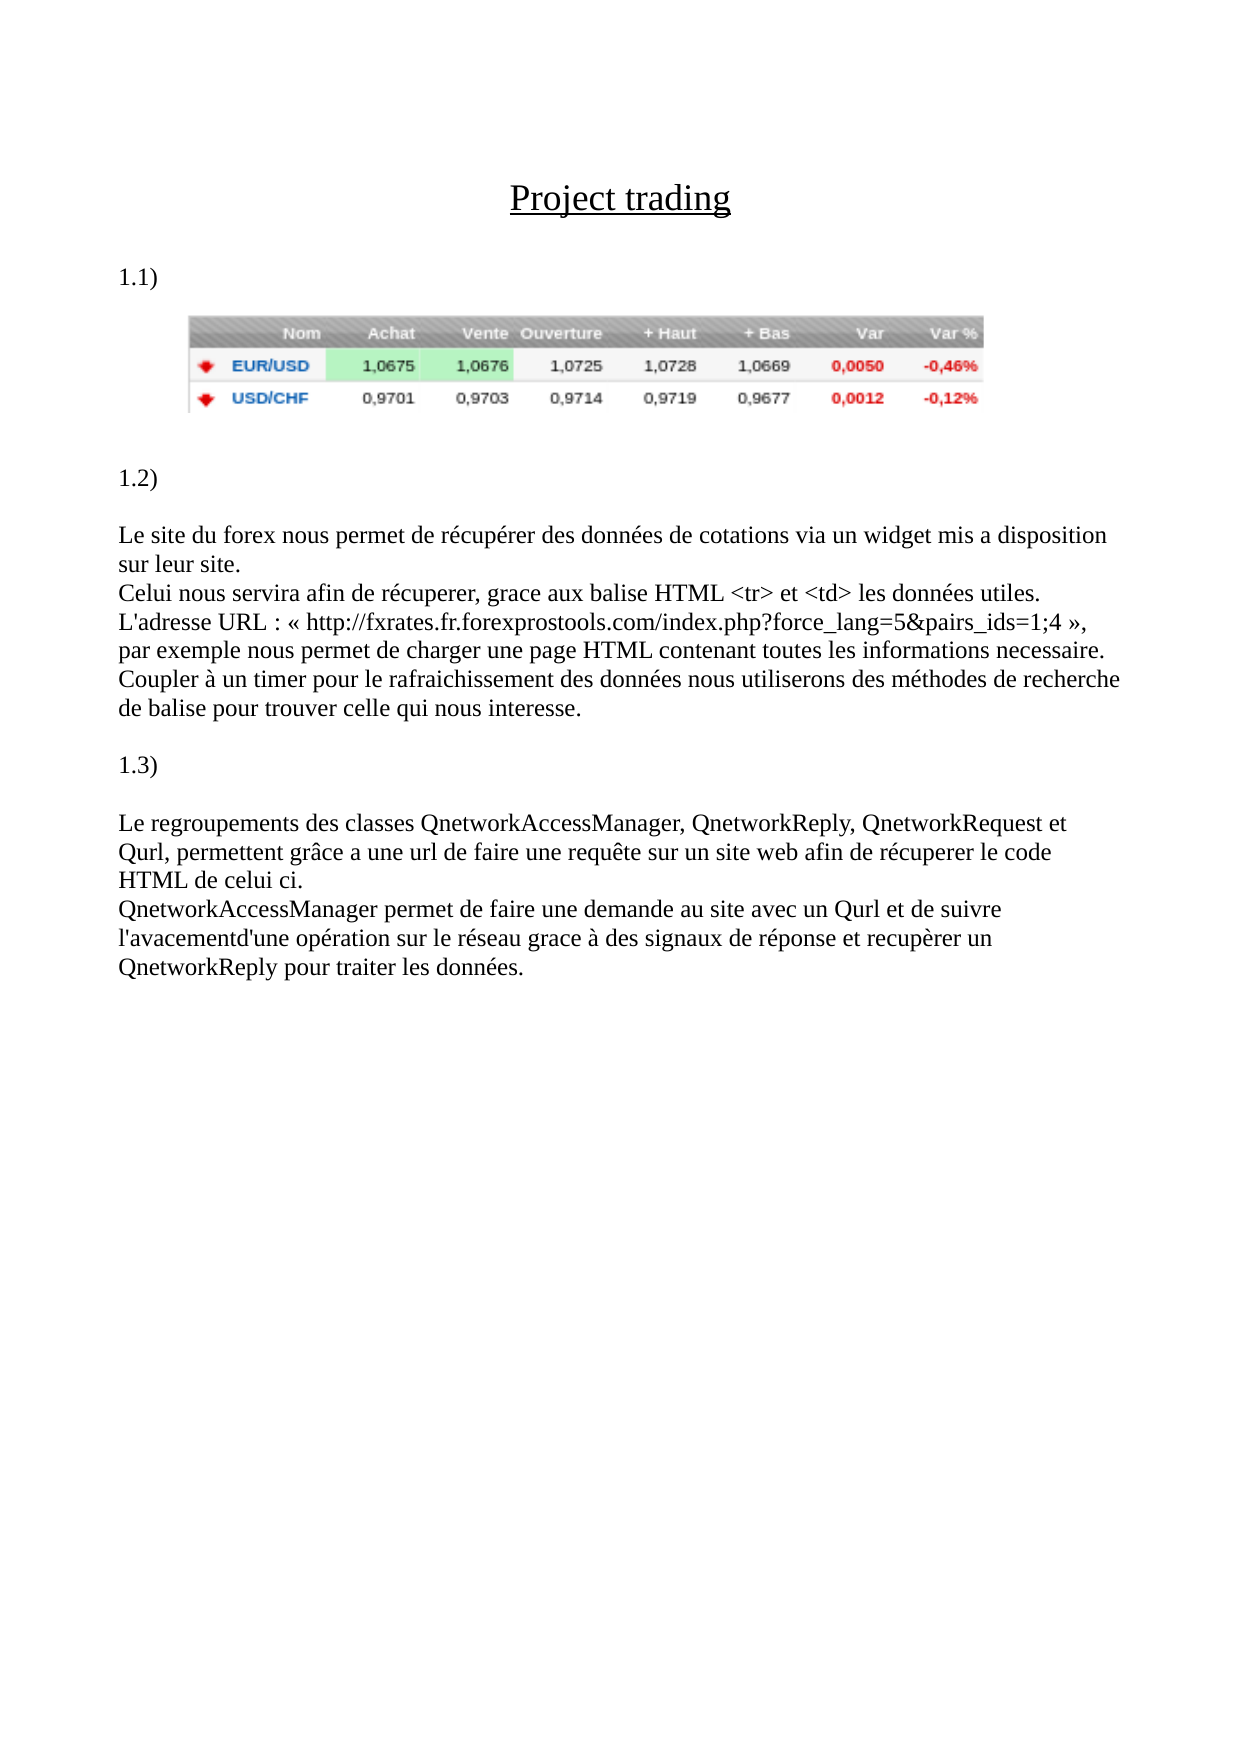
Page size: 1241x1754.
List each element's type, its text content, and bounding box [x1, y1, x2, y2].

text Le site du forex nous permet de récupérer des données de cotations via un widget mis a disposition sur leur site. [118, 521, 1122, 578]
text 1.2) [118, 463, 1122, 492]
text Celui nous servira afin de récuperer, grace aux balise HTML <tr> et <td> les données utiles. [118, 578, 1122, 607]
text Le regroupements des classes QnetworkAccessManager, QnetworkReply, QnetworkRequest et Qurl, permettent grâce a une url de faire une requête sur un site web afin de récuperer le code HTML de celui ci. [118, 808, 1122, 894]
picture [185, 307, 984, 413]
text QnetworkAccessManager permet de faire une demande au site avec un Qurl et de suivre l'avacementd'une opération sur le réseau grace à des signaux de réponse et recupèrer un QnetworkReply pour traiter les données. [118, 894, 1122, 981]
text Project trading [118, 176, 1122, 219]
text 1.1) [118, 262, 1122, 291]
text 1.3) [118, 751, 1122, 779]
text L'adresse URL : « http://fxrates.fr.forexprostools.com/index.php?force_lang=5&pairs_ids=1;4 », par exemple nous permet de charger une page HTML contenant toutes les informations necessaire. Coupler à un timer pour le rafraichissement des données nous utiliserons des méthodes de recherche de balise pour trouver celle qui nous interesse. [118, 607, 1122, 722]
